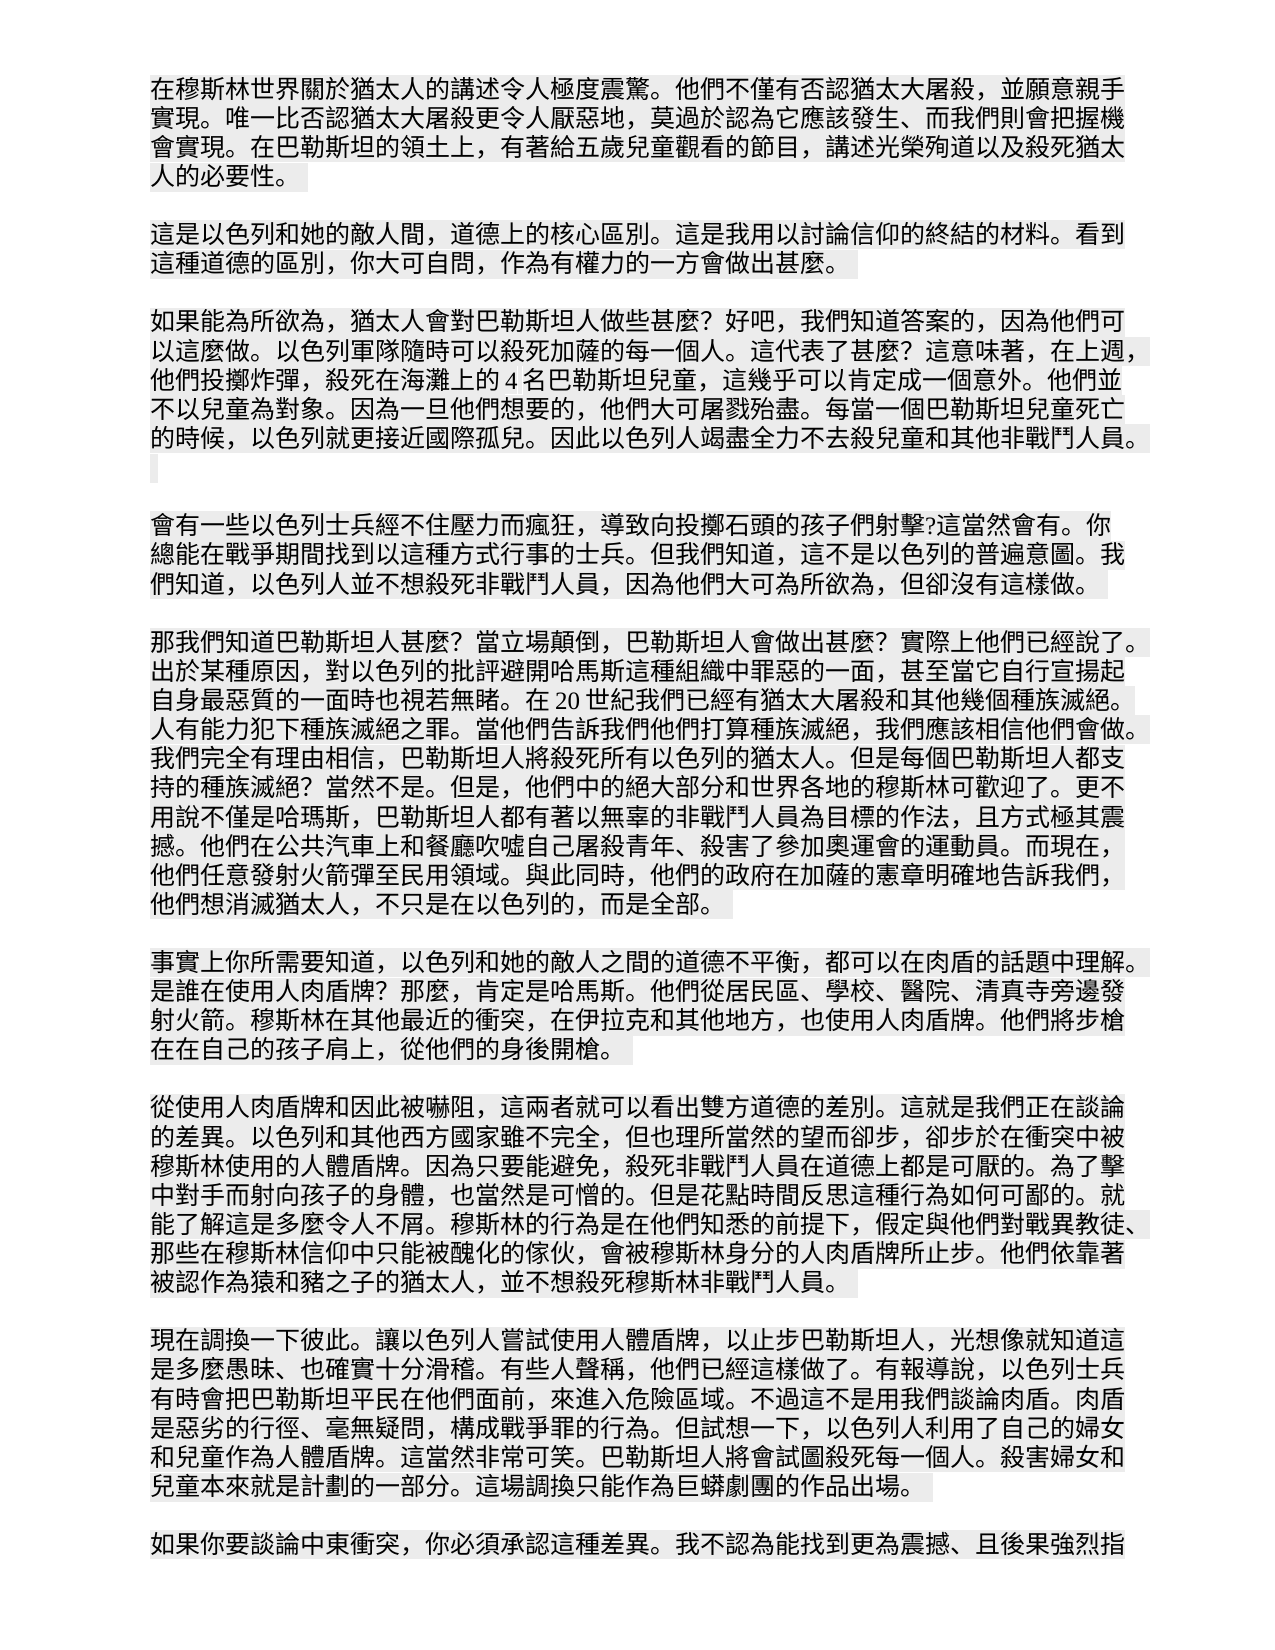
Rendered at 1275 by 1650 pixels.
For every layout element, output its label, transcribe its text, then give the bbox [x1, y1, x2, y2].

text 在巴勒網的留言中發現這部影片，以下是視頻的中文翻譯，我的個人感想跟批評留待之後。我相信巴勒網會接受不一樣的聲音，同時也有能力指證這樣的文章是多麼滲人。 https://goo.gl/d8BKyT 我會做一系列問題的放送，不過有一個話題被來回詢問了數遍，於是我決定先做一個相關的回應，其餘的部分將會在#AskMeAnything這個節目中放送。 我以各種形式接收到的問題是這樣的：為什麼你從來不曾批評過以色列？為什麼你從不批評猶太教？為什麼你總是站邊以色列人？ 基於各種理由，這個問題無比的乏味同時令人挫折。首先，我有在批評以色列和猶太教。會令人產生誤解的原因，可能是因為我的批評維持著一種比例。要知道此刻，地球上1500萬猶太人，卻有一百多倍的穆斯林。我曾與拉比辯論過，以他們信上帝，是因為上帝能聽見他們的祈禱為題，但中途就被以"你怎麼會認為我們相信上帝能夠聽見祈禱?"所打斷。對，他們是拉比，保守的拉比。是相信上帝融入萬物，而排斥任何對祂有具體主張之人的人。從而，上帝也共容於人的一切具體請求。並且數百萬的猶太人中的數百萬人，雖信仰猶太教，卻有著無神論的色彩。他們不信具體存在的上帝。這是你可以用於理解猶太教的方式，但全然不適用於伊斯蘭教或基督教。 所以，當我們談論到談論信仰聖經將導致的不合理之處，猶太人被冒犯的情況最為稀少。但我也批評過猶太教的許多。讓我提醒一下，希伯來聖經書有部分，如利未記和出埃及記，即便對比其他宗教之惡，也稱得上最為令人反感、噁心、不道德的文本。他們比古蘭經更糟糕。他們比新約的任何部分低劣。但事實卻是，大多數猶太人認識到這一點，也不打算認真對待這些文本。這是一個簡單的事實，大多數猶太人和大多數以色列人都沒有聖經 - 這點非常值得讚許。 當然，也有一些人持有聖經。猶太人也有宗教極端分子。我認為這些人是真真正正的危險，他們的宗教信仰基於分裂，就形同毫無根據而虔誠穆斯林。但這樣的人要少得多。 對於擔心我從未批評以色列的人：我要說，我對以色列的立場是有點矛盾。有許多令我猶豫不決的問題。我認為以我的立場來說，這些會得罪到所有人。但在理解到談及這個話題的魯莽性，我人然決定放聲地發洩幾分鐘。 我不認為以色列應該作為一個猶太國家存在。我認為以一個宗教建國是猥褻、荒唐、毫無道理的事。所以我不會對在中東的一個猶太家園感到慶幸。我更不支持猶太人倚仗著聖經的字句來主張土地所有權。 雖說我不認為以色列應該存在作為一個猶太國家，但建立這樣的國家仍有其道理。我們不能忽視這個世上有許多國家從不放過任何屠殺猶太人的機會。所以要能保護這些單一宗教組織的成員，猶太國家就成了必備品。以色列的朋友可能會認為這是其中一個不慍不火的辯護詞，但這其實已經是我所能找到最站得住腳的理由。我始終認為一個宗教國家的想法是靠不住的。 捍衛這個猶太國家，以色列政府和以色列自身，不得不做出泯滅人性之事。他們必須也正在與巴勒斯坦人開戰，並造成無數無辜生命的損失。前幾周加薩死亡的平民已經高於軍人。由於加薩是地球上人口最稠密的地方之一，這個結果並不令人驚訝。佔地於此、戰爭於廝，都不可避免地造成婦女、稚兒、與其他非戰鬥人員的死亡。大概只有少數質疑於以色列的戰鬥過程，會遭致大量的戰爭罪行。他們因此變得殘暴，透過於此地所為的暴行。很大程度上是由於他們眼中敵人的性質。 比起美國、西歐對待敵人的樣貌而言，無論以色列人所為多麼泯滅人性，他們對巴勒斯坦人的作為仍算是有所節制。他們所忍受的全球公眾監督程度，比起任何其他社會在地抗外來的侵略者時，要多得多。以色列人被用以不同的標準評價。他們所受的譴責與世上其他國家實際所為的而該受到的譴責，全然不成比例。 顯然的，以色列輸了公關戰，而且已經輸了幾年之久。最刺激外部觀察家的，莫過於於加薩的戰爭，巴勒斯坦方不成比例的死亡現狀。這並非大量道德上的意義。以色列修建防空洞，以保護其公民。巴勒斯坦人則建立地下道，以便於進行恐怖襲擊和綁架以色列人。難道以色列該防衛平民性命的成功該被指責？我不認為該如此評價。 尤其是彈痕累累的嬰幼兒圖像，更使我們無法在做出這是滔天巨惡以外的評價。至此以色列人成了罪惡的代行，看似無從受到支持。而且毫無疑問，巴勒斯坦已經在數十年的佔領中，吃盡了苦頭。這是對以色列評論的多數評論家的困境。他們看到這些圖片，而指責以色列的殺害和傷殘嬰孩。他們看到的這些佔領，而指責以色列將加薩變成了活生生的監獄。我認為這是一種道德上的錯覺，對衝突錯誤的觀察，以及對兩邊人民所欲達成意圖的誤判。 事實上以色列和她的敵人之間存在明顯、不可否認、巨大、結果性地道德區別。以色列不正被明確的意圖種族滅絕以色列人的人所包圍著?哈馬斯的憲章就是明確的種族滅絕，它期待根據古蘭經預言的時刻到來，整個世界將會渴求猶太人的血，樹木和石頭也告知“啊，穆斯林，有一個猶太人躲在我的後面。過來殺了他。“這樣的話語，並載於政治性的文件之中。這可是一個多數巴勒斯坦人投票選出的政府。 在穆斯林世界關於猶太人的講述令人極度震驚。他們不僅有否認猶太大屠殺，並願意親手實現。唯一比否認猶太大屠殺更令人厭惡地，莫過於認為它應該發生、而我們則會把握機會實現。在巴勒斯坦的領土上，有著給五歲兒童觀看的節目，講述光榮殉道以及殺死猶太人的必要性。 這是以色列和她的敵人間，道德上的核心區別。這是我用以討論信仰的終結的材料。看到這種道德的區別，你大可自問，作為有權力的一方會做出甚麼。 如果能為所欲為，猶太人會對巴勒斯坦人做些甚麼？好吧，我們知道答案的，因為他們可以這麼做。以色列軍隊隨時可以殺死加薩的每一個人。這代表了甚麼？這意味著，在上週，他們投擲炸彈，殺死在海灘上的4名巴勒斯坦兒童，這幾乎可以肯定成一個意外。他們並不以兒童為對象。因為一旦他們想要的，他們大可屠戮殆盡。每當一個巴勒斯坦兒童死亡的時候，以色列就更接近國際孤兒。因此以色列人竭盡全力不去殺兒童和其他非戰鬥人員。 會有一些以色列士兵經不住壓力而瘋狂，導致向投擲石頭的孩子們射擊?這當然會有。你總能在戰爭期間找到以這種方式行事的士兵。但我們知道，這不是以色列的普遍意圖。我們知道，以色列人並不想殺死非戰鬥人員，因為他們大可為所欲為，但卻沒有這樣做。 那我們知道巴勒斯坦人甚麼？當立場顛倒，巴勒斯坦人會做出甚麼？實際上他們已經說了。出於某種原因，對以色列的批評避開哈馬斯這種組織中罪惡的一面，甚至當它自行宣揚起自身最惡質的一面時也視若無睹。在20世紀我們已經有猶太大屠殺和其他幾個種族滅絕。人有能力犯下種族滅絕之罪。當他們告訴我們他們打算種族滅絕，我們應該相信他們會做。我們完全有理由相信，巴勒斯坦人將殺死所有以色列的猶太人。但是每個巴勒斯坦人都支持的種族滅絕？當然不是。但是，他們中的絕大部分和世界各地的穆斯林可歡迎了。更不用說不僅是哈瑪斯，巴勒斯坦人都有著以無辜的非戰鬥人員為目標的作法，且方式極其震撼。他們在公共汽車上和餐廳吹噓自己屠殺青年、殺害了參加奧運會的運動員。而現在，他們任意發射火箭彈至民用領域。與此同時，他們的政府在加薩的憲章明確地告訴我們，他們想消滅猶太人，不只是在以色列的，而是全部。 事實上你所需要知道，以色列和她的敵人之間的道德不平衡，都可以在肉盾的話題中理解。是誰在使用人肉盾牌？那麼，肯定是哈馬斯。他們從居民區、學校、醫院、清真寺旁邊發射火箭。穆斯林在其他最近的衝突，在伊拉克和其他地方，也使用人肉盾牌。他們將步槍在在自己的孩子肩上，從他們的身後開槍。 從使用人肉盾牌和因此被嚇阻，這兩者就可以看出雙方道德的差別。這就是我們正在談論的差異。以色列和其他西方國家雖不完全，但也理所當然的望而卻步，卻步於在衝突中被穆斯林使用的人體盾牌。因為只要能避免，殺死非戰鬥人員在道德上都是可厭的。為了擊中對手而射向孩子的身體，也當然是可憎的。但是花點時間反思這種行為如何可鄙的。就能了解這是多麼令人不屑。穆斯林的行為是在他們知悉的前提下，假定與他們對戰異教徒、那些在穆斯林信仰中只能被醜化的傢伙，會被穆斯林身分的人肉盾牌所止步。他們依靠著被認作為猿和豬之子的猶太人，並不想殺死穆斯林非戰鬥人員。 現在調換一下彼此。讓以色列人嘗試使用人體盾牌，以止步巴勒斯坦人，光想像就知道這是多麼愚昧、也確實十分滑稽。有些人聲稱，他們已經這樣做了。有報導說，以色列士兵有時會把巴勒斯坦平民在他們面前，來進入危險區域。不過這不是用我們談論肉盾。肉盾是惡劣的行徑、毫無疑問，構成戰爭罪的行為。但試想一下，以色列人利用了自己的婦女和兒童作為人體盾牌。這當然非常可笑。巴勒斯坦人將會試圖殺死每一個人。殺害婦女和兒童本來就是計劃的一部分。這場調換只能作為巨蟒劇團的作品出場。 如果你要談論中東衝突，你必須承認這種差異。我不認為能找到更為震撼、且後果強烈指出倫理差異的其他例子。 而事實是，這甚至不是最惡質的聖戰者所為。相對於其他聖戰組織，哈馬斯實際上是一個溫和的組織。還有在穆斯林兒童群眾中自爆，以殺害發糖的美國士兵的穆斯林。他們利用了自殺炸彈，來送另一個自殺炸彈客到醫院，以已進行下一場傷亡，他們將炸死那些傷者、以及試圖拯救他們的醫生和護士。 你每天都可以閱讀到關於以色列的火箭迷航或以色列士兵毆打一名無辜的少年，你也曾看過ISIS在伊拉克的大路上釘死人，有基督徒、也有穆斯林。那些該對此等罪行群情激昂的穆斯林們和左派到哪裡了?那些在歐洲首都，一萬或十萬眾，要求抵抗ISIS的示威又去了哪裡?當以色列意外殺死了十幾名巴勒斯坦人，整個穆斯林世界不都為之感冒。上帝禁止你燒古蘭經、禁止利用小說模糊的批評信仰。然而，穆斯林可以破壞他們自己的社會，以伺機摧毀西方，你卻一無所知。 所以我認為你該站在以色列這邊。這一邊可以簡單的與鄰人達成和平，而另一側則是在聖地尋求七世紀的政教合一。兩個不相似的思想間尋求不了和平。這並不意味著你不能譴責以色列的一部分行動。而承認以色列和她的敵人之間的道德差距，並沒有給我們任何解決以色列在中東存在下的問題。 再一次，理所當然，有一定百分比的猶太人，浸淫於他們宗教性的歇斯底里、以及猶太教自身的預言。等待彌賽亞降臨於這紛亂之地。是的，這些人願意犧牲自己的孩子的鮮血榮耀上帝。但是，在多數情況下，它們並不代表猶太教或以色列政府的當前的行動。以色列如何看待與這些人宗教狂人的立場，將決定他們是否能夠真正保持道德制高點。以色列可以做出許多作為，而不至於去剝奪他們的權利。它可以停止資助極端正統派的妄想，它可以停止在有爭議的土地上建設屯墾區。 在這片土地上，這些不相容的宗教信仰必須要找出能使穆斯林與猶太人，能如理性人一般相互溝通的方式，才能達成和平。但更多的責任還是在穆斯林這。即使在其最糟糕的一天，以色列人無時無地保持超越穆斯林鬥士更大的關心、同情、自我批評。 再一次，你要自問，這些團體真正想要什麼？他們能達成，他們會去達成甚麼?而以色列人可以心想事成時，以色列人會做甚麼?他們將會與他們的鄰居和平共處，只要他們的鄰居也希冀和平。他們只會繼續建立自己的高科技產業和繁榮。 那ISIS和基地組織甚至是哈馬斯組織所圖？他們想強加給其他人己的宗教觀點。他們想扼殺每一個體面、受過教育、世俗之人所珍惜的自由。這不是一個簡單的差異。如今，從譴責以色列的程度來看，你會寄情於另一條路線。 這種混亂的思維將使我們推向深淵。這是我們這個時代偉大的故事。對於我們的其他人而言，我們孩子的生活，我們要面對那些不想要和平共存於世俗、多元化世界，他們將摧毀沿路所有人們的幸福，只因他們渴望天國，事實是，我們都生活在以色列。這只是我們有些人沒有意識到它。 [150, 75, 1125, 1559]
